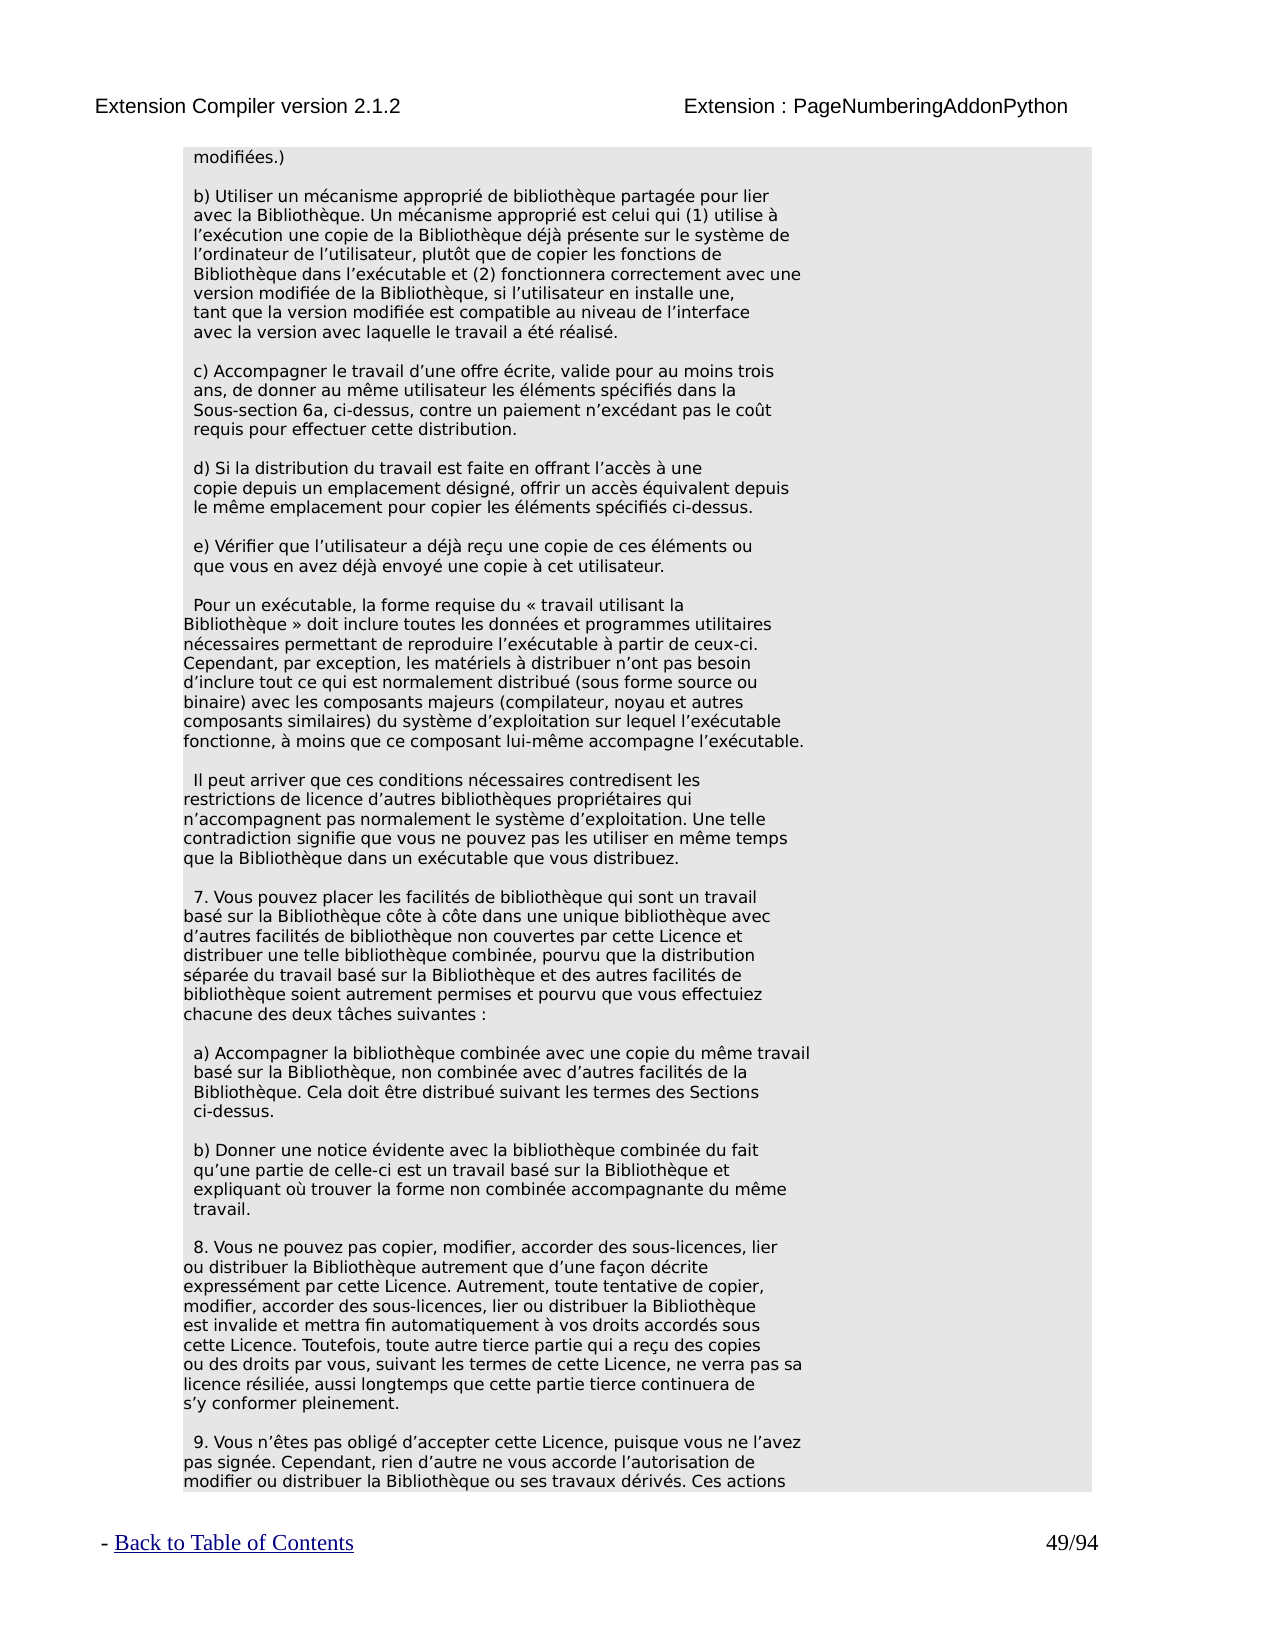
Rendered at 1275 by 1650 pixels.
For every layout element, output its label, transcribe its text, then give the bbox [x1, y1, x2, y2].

text que la Bibliothèque dans un exécutable que vous distribuez. [183, 849, 1092, 868]
text s’y conformer pleinement. [183, 1394, 1092, 1414]
text Bibliothèque dans l’exécutable et (2) fonctionnera correctement avec une [183, 264, 1092, 284]
text n’accompagnent pas normalement le système d’exploitation. Une telle [183, 810, 1092, 829]
text fonctionne, à moins que ce composant lui-même accompagne l’exécutable. [183, 732, 1092, 751]
text travail. [183, 1199, 1092, 1219]
text ou des droits par vous, suivant les termes de cette Licence, ne verra pas sa [183, 1355, 1092, 1375]
text licence résiliée, aussi longtemps que cette partie tierce continuera de [183, 1375, 1092, 1394]
text tant que la version modifiée est compatible au niveau de l’interface [183, 303, 1092, 323]
text basé sur la Bibliothèque côte à côte dans une unique bibliothèque avec [183, 907, 1092, 927]
text contradiction signifie que vous ne pouvez pas les utiliser en même temps [183, 829, 1092, 849]
text requis pour effectuer cette distribution. [183, 420, 1092, 440]
text modifier ou distribuer la Bibliothèque ou ses travaux dérivés. Ces actions [183, 1472, 1092, 1492]
text expressément par cette Licence. Autrement, toute tentative de copier, [183, 1277, 1092, 1297]
text ans, de donner au même utilisateur les éléments spécifiés dans la [183, 381, 1092, 401]
text avec la version avec laquelle le travail a été réalisé. [183, 323, 1092, 342]
text avec la Bibliothèque. Un mécanisme approprié est celui qui (1) utilise à [183, 206, 1092, 225]
text est invalide et mettra fin automatiquement à vos droits accordés sous [183, 1316, 1092, 1336]
text version modifiée de la Bibliothèque, si l’utilisateur en installe une, [183, 284, 1092, 303]
text basé sur la Bibliothèque, non combinée avec d’autres facilités de la [183, 1063, 1092, 1082]
text bibliothèque soient autrement permises et pourvu que vous effectuiez [183, 985, 1092, 1004]
text séparée du travail basé sur la Bibliothèque et des autres facilités de [183, 966, 1092, 985]
text d’autres facilités de bibliothèque non couvertes par cette Licence et [183, 927, 1092, 946]
text b) Utiliser un mécanisme approprié de bibliothèque partagée pour lier [183, 186, 1092, 206]
text l’ordinateur de l’utilisateur, plutôt que de copier les fonctions de [183, 245, 1092, 264]
text ou distribuer la Bibliothèque autrement que d’une façon décrite [183, 1258, 1092, 1277]
text 8. Vous ne pouvez pas copier, modifier, accorder des sous-licences, lier [183, 1238, 1092, 1258]
text distribuer une telle bibliothèque combinée, pourvu que la distribution [183, 946, 1092, 966]
text d) Si la distribution du travail est faite en offrant l’accès à une [183, 459, 1092, 479]
text Bibliothèque. Cela doit être distribué suivant les termes des Sections [183, 1082, 1092, 1102]
text binaire) avec les composants majeurs (compilateur, noyau et autres [183, 693, 1092, 712]
text b) Donner une notice évidente avec la bibliothèque combinée du fait [183, 1141, 1092, 1160]
text qu’une partie de celle-ci est un travail basé sur la Bibliothèque et [183, 1160, 1092, 1180]
text le même emplacement pour copier les éléments spécifiés ci-dessus. [183, 498, 1092, 518]
text e) Vérifier que l’utilisateur a déjà reçu une copie de ces éléments ou [183, 537, 1092, 557]
text copie depuis un emplacement désigné, offrir un accès équivalent depuis [183, 479, 1092, 498]
text d’inclure tout ce qui est normalement distribué (sous forme source ou [183, 673, 1092, 693]
text expliquant où trouver la forme non combinée accompagnante du même [183, 1180, 1092, 1199]
text chacune des deux tâches suivantes : [183, 1004, 1092, 1024]
text nécessaires permettant de reproduire l’exécutable à partir de ceux-ci. [183, 634, 1092, 654]
text 9. Vous n’êtes pas obligé d’accepter cette Licence, puisque vous ne l’avez [183, 1433, 1092, 1453]
text Bibliothèque » doit inclure toutes les données et programmes utilitaires [183, 615, 1092, 634]
text Cependant, par exception, les matériels à distribuer n’ont pas besoin [183, 654, 1092, 673]
text ci-dessus. [183, 1102, 1092, 1121]
text Pour un exécutable, la forme requise du « travail utilisant la [183, 596, 1092, 615]
text pas signée. Cependant, rien d’autre ne vous accorde l’autorisation de [183, 1453, 1092, 1472]
text Sous-section 6a, ci-dessus, contre un paiement n’excédant pas le coût [183, 401, 1092, 420]
text cette Licence. Toutefois, toute autre tierce partie qui a reçu des copies [183, 1336, 1092, 1355]
text que vous en avez déjà envoyé une copie à cet utilisateur. [183, 557, 1092, 576]
text l’exécution une copie de la Bibliothèque déjà présente sur le système de [183, 225, 1092, 245]
text 7. Vous pouvez placer les facilités de bibliothèque qui sont un travail [183, 888, 1092, 907]
text modifiées.) [183, 147, 1092, 167]
text a) Accompagner la bibliothèque combinée avec une copie du même travail [183, 1043, 1092, 1063]
text Il peut arriver que ces conditions nécessaires contredisent les [183, 771, 1092, 790]
text restrictions de licence d’autres bibliothèques propriétaires qui [183, 790, 1092, 810]
text modifier, accorder des sous-licences, lier ou distribuer la Bibliothèque [183, 1297, 1092, 1316]
text composants similaires) du système d’exploitation sur lequel l’exécutable [183, 712, 1092, 732]
text c) Accompagner le travail d’une offre écrite, valide pour au moins trois [183, 362, 1092, 381]
